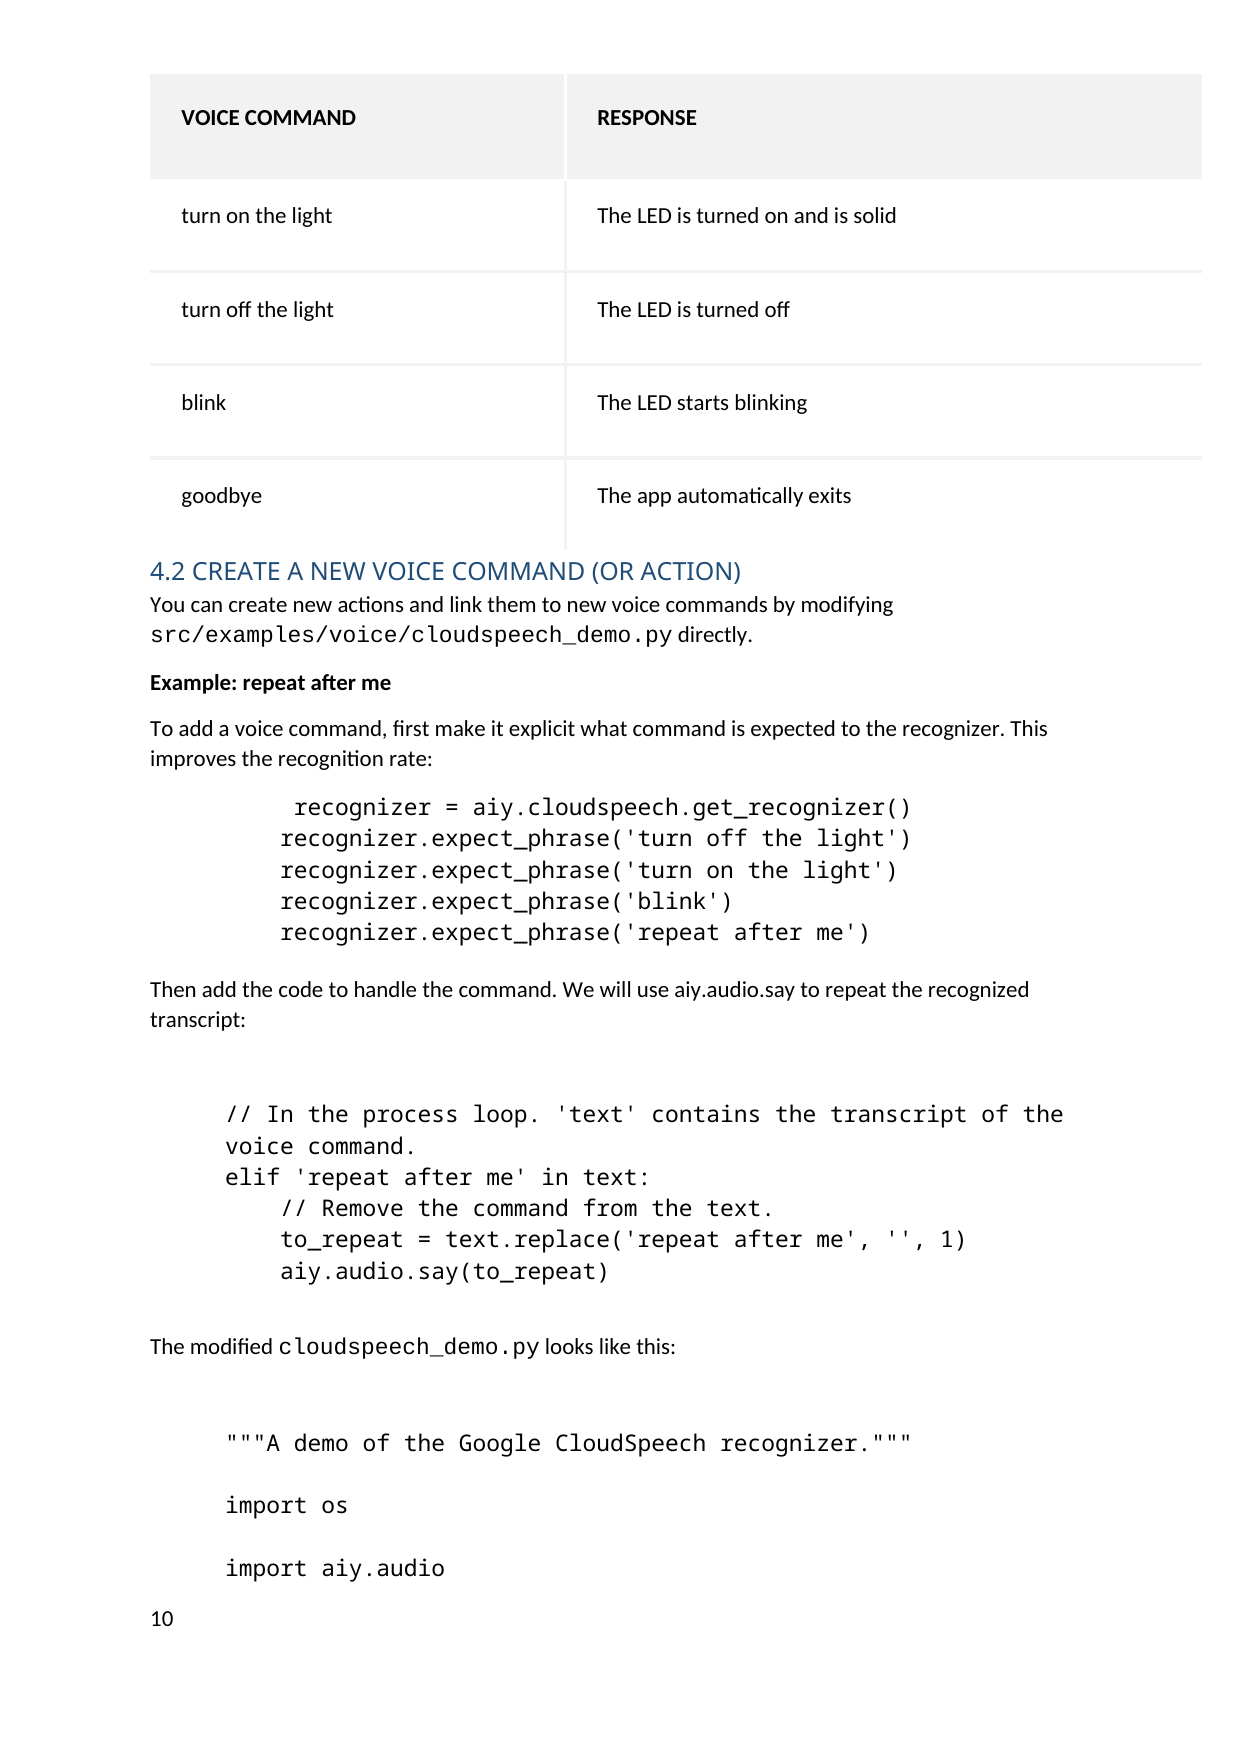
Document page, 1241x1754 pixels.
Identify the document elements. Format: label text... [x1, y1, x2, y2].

text recognizer = aiy.cloudspeech.get_recognizer() [225, 791, 1090, 822]
text recognizer.expect_phrase('blink') [225, 885, 1090, 916]
text The modified cloudspeech_demo.py looks like this: [150, 1332, 1090, 1362]
table_header RESPONSE [567, 74, 1202, 179]
table_cell goodbye [150, 460, 564, 550]
table_cell turn off the light [150, 273, 564, 363]
text """A demo of the Google CloudSpeech recognizer.""" [225, 1427, 1090, 1458]
table_cell The LED is turned off [567, 273, 1202, 363]
text // Remove the command from the text. [225, 1192, 1090, 1223]
text Example: repeat after me [150, 668, 1090, 696]
table_cell The LED starts blinking [567, 366, 1202, 456]
text You can create new actions and link them to new voice commands by modifying src/examples/voice/cloudspeech_demo.py directly. [150, 590, 1090, 649]
text To add a voice command, first make it explicit what command is expected to the recognizer. This improves the recognition rate: [150, 714, 1090, 772]
subtitle 4.2 CREATE A NEW VOICE COMMAND (OR ACTION) [150, 554, 1090, 588]
text import os [225, 1489, 1090, 1521]
text aiy.audio.say(to_repeat) [225, 1254, 1090, 1286]
table_cell turn on the light [150, 180, 564, 270]
text recognizer.expect_phrase('turn off the light') [225, 822, 1090, 853]
text recognizer.expect_phrase('turn on the light') [225, 853, 1090, 885]
text recognizer.expect_phrase('repeat after me') [225, 916, 1090, 947]
table_cell The LED is turned on and is solid [567, 180, 1202, 270]
table_header VOICE COMMAND [150, 74, 564, 179]
text elif 'repeat after me' in text: [225, 1161, 1090, 1192]
text // In the process loop. 'text' contains the transcript of the voice command. [225, 1098, 1090, 1161]
table_cell blink [150, 366, 564, 456]
table_cell The app automatically exits [567, 460, 1202, 550]
text import aiy.audio [225, 1552, 1090, 1583]
text Then add the code to handle the command. We will use aiy.audio.say to repeat the recognized transcript: [150, 975, 1090, 1033]
text to_repeat = text.replace('repeat after me', '', 1) [225, 1223, 1090, 1254]
